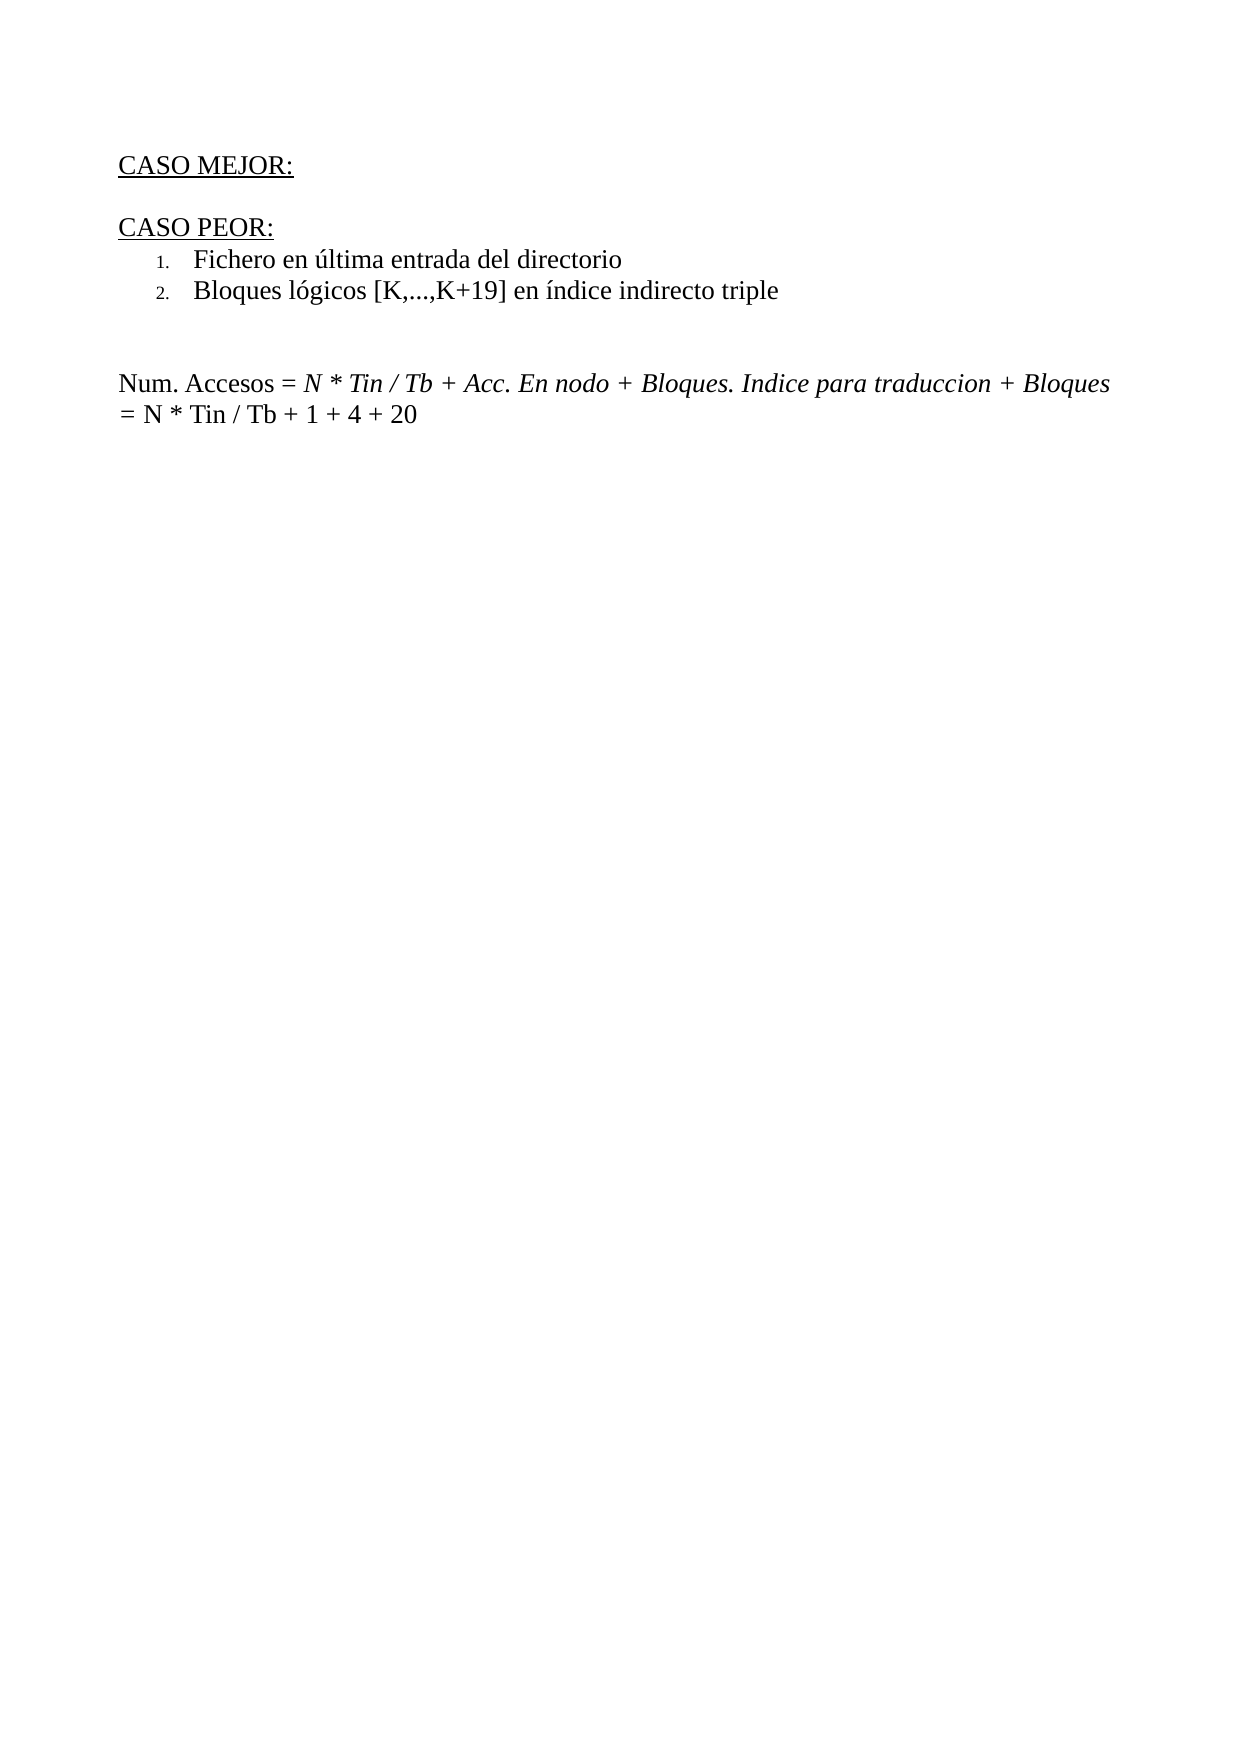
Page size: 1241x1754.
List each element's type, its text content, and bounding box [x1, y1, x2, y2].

list Fichero en última entrada del directorio [156, 243, 1122, 274]
list Bloques lógicos [K,...,K+19] en índice indirecto triple [156, 274, 1122, 305]
text CASO PEOR: [118, 212, 1122, 243]
text CASO MEJOR: [118, 149, 1122, 180]
text Num. Accesos = N * Tin / Tb + Acc. En nodo + Bloques. Indice para traduccion + Bloques = N * Tin / Tb + 1 + 4 + 20 [118, 367, 1122, 429]
